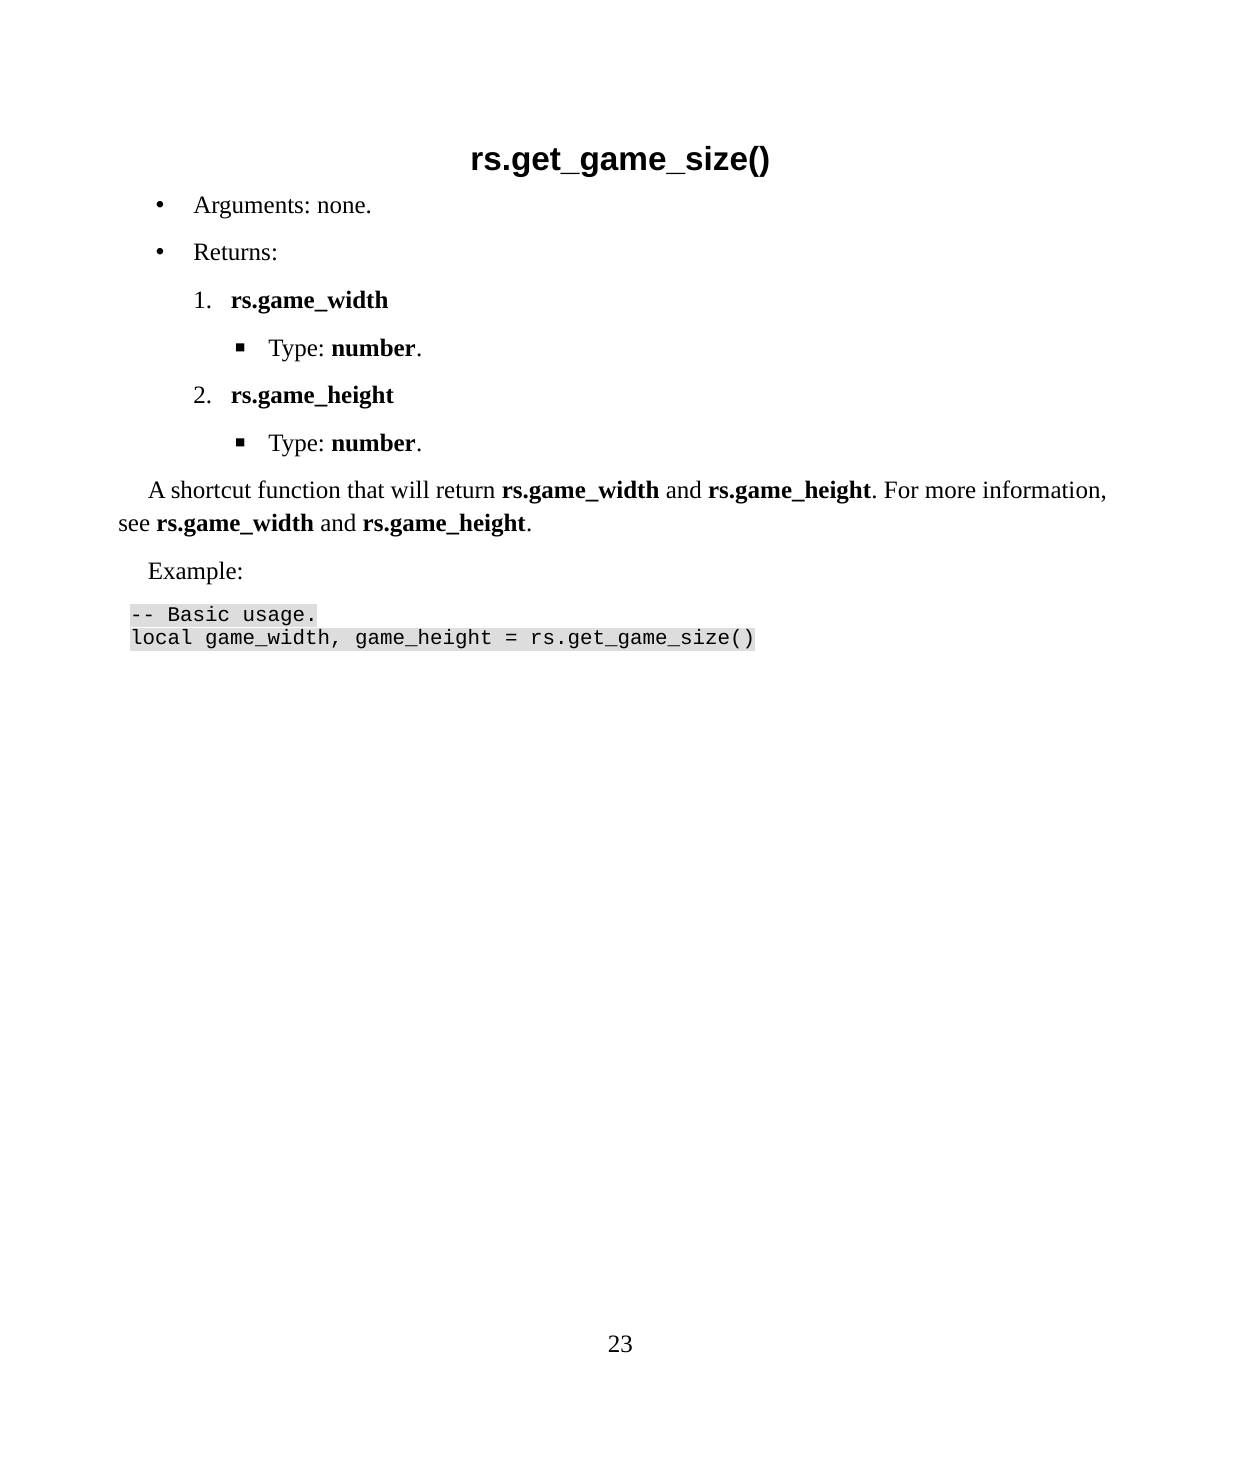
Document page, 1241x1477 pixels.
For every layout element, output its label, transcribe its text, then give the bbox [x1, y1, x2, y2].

text local game_width, game_height = rs.get_game_size() [130, 627, 1110, 651]
list Type: number. [231, 333, 1122, 361]
text Example: [118, 556, 1122, 585]
text -- Basic usage. [317, 604, 1110, 627]
list rs.game_width [193, 285, 1122, 314]
list Type: number. [231, 428, 1122, 457]
text A shortcut function that will return rs.game_width and rs.game_height. For more information, see rs.game_width and rs.game_height. [118, 476, 1122, 537]
list Returns: [156, 237, 1122, 266]
list Arguments: none. [156, 190, 1122, 219]
list rs.game_height [193, 380, 1122, 409]
subtitle rs.get_game_size() [118, 139, 1122, 177]
